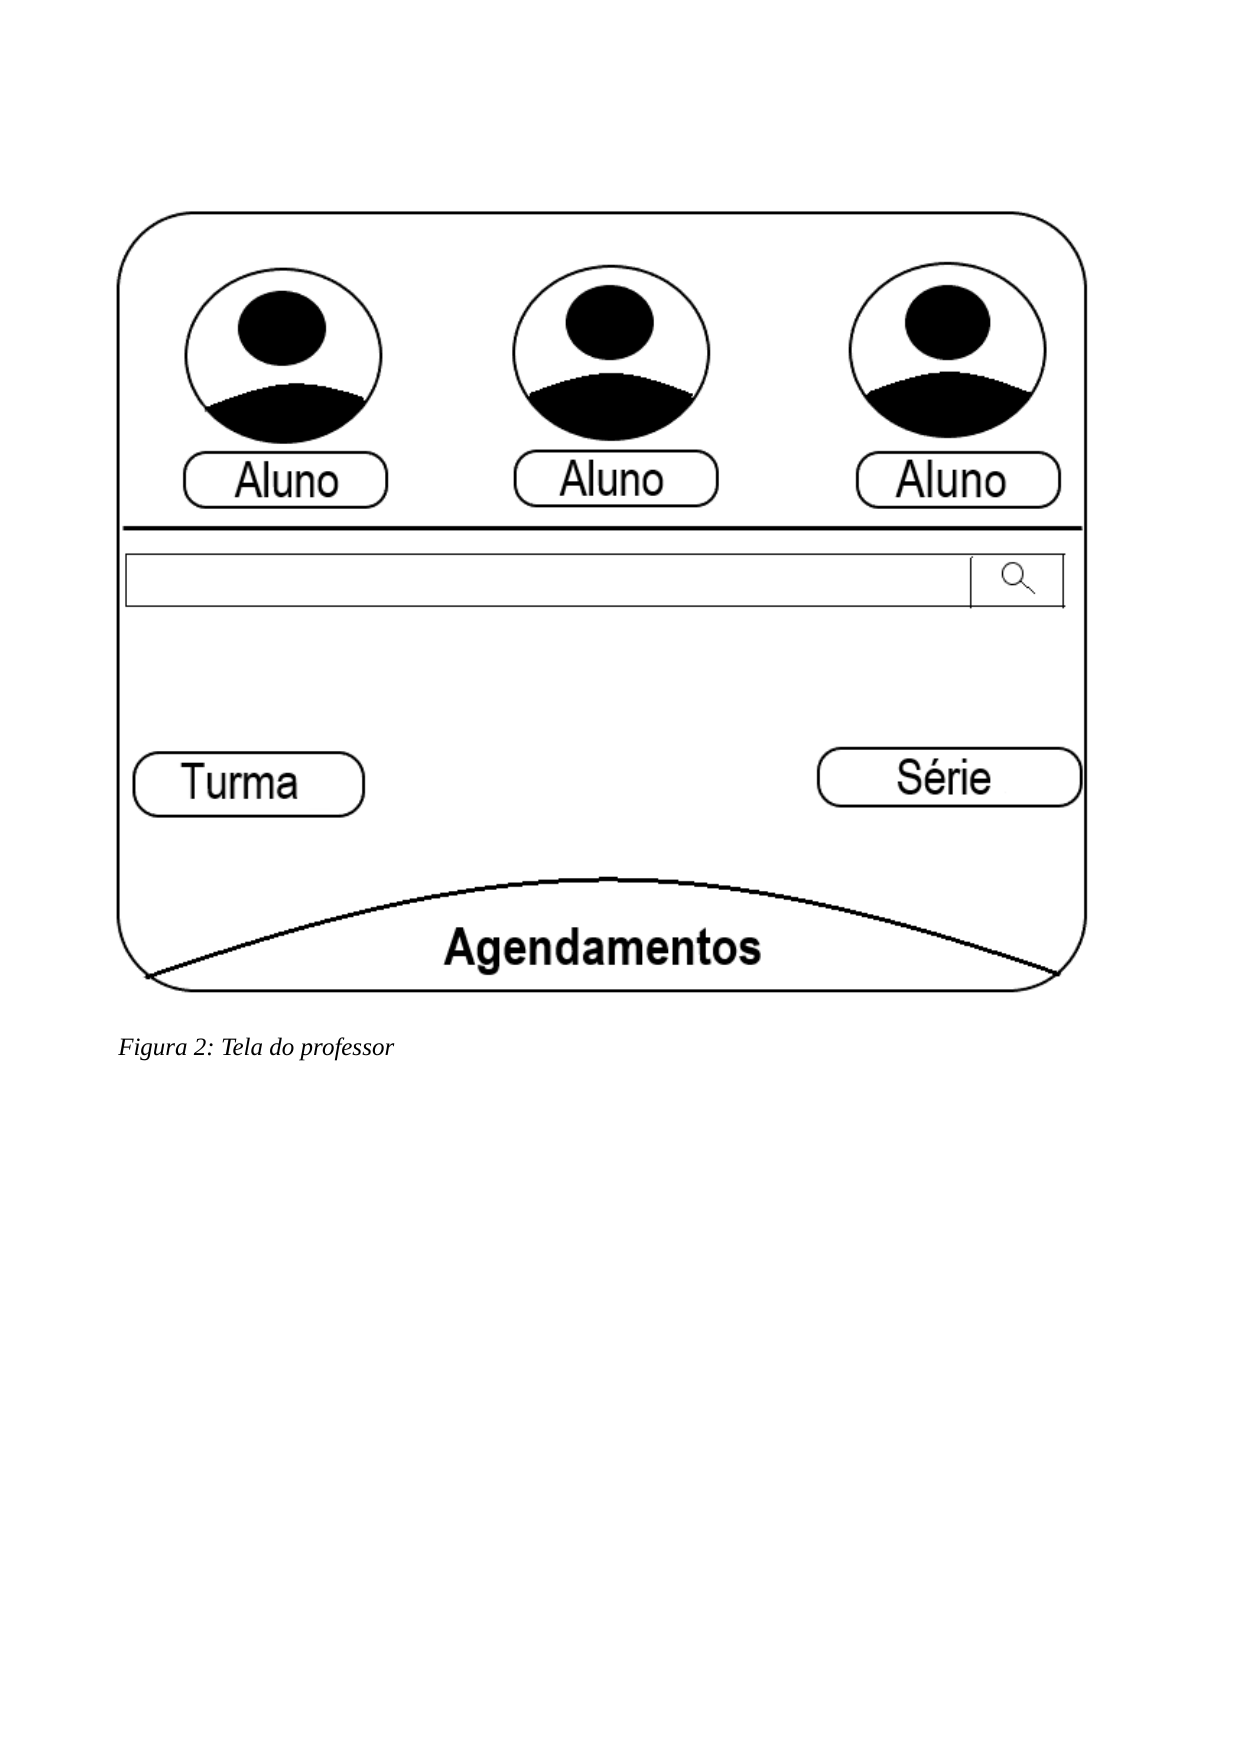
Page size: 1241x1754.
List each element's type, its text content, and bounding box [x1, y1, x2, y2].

picture [101, 190, 1105, 1004]
text Figura 2: Tela do professor [118, 1032, 1122, 1061]
